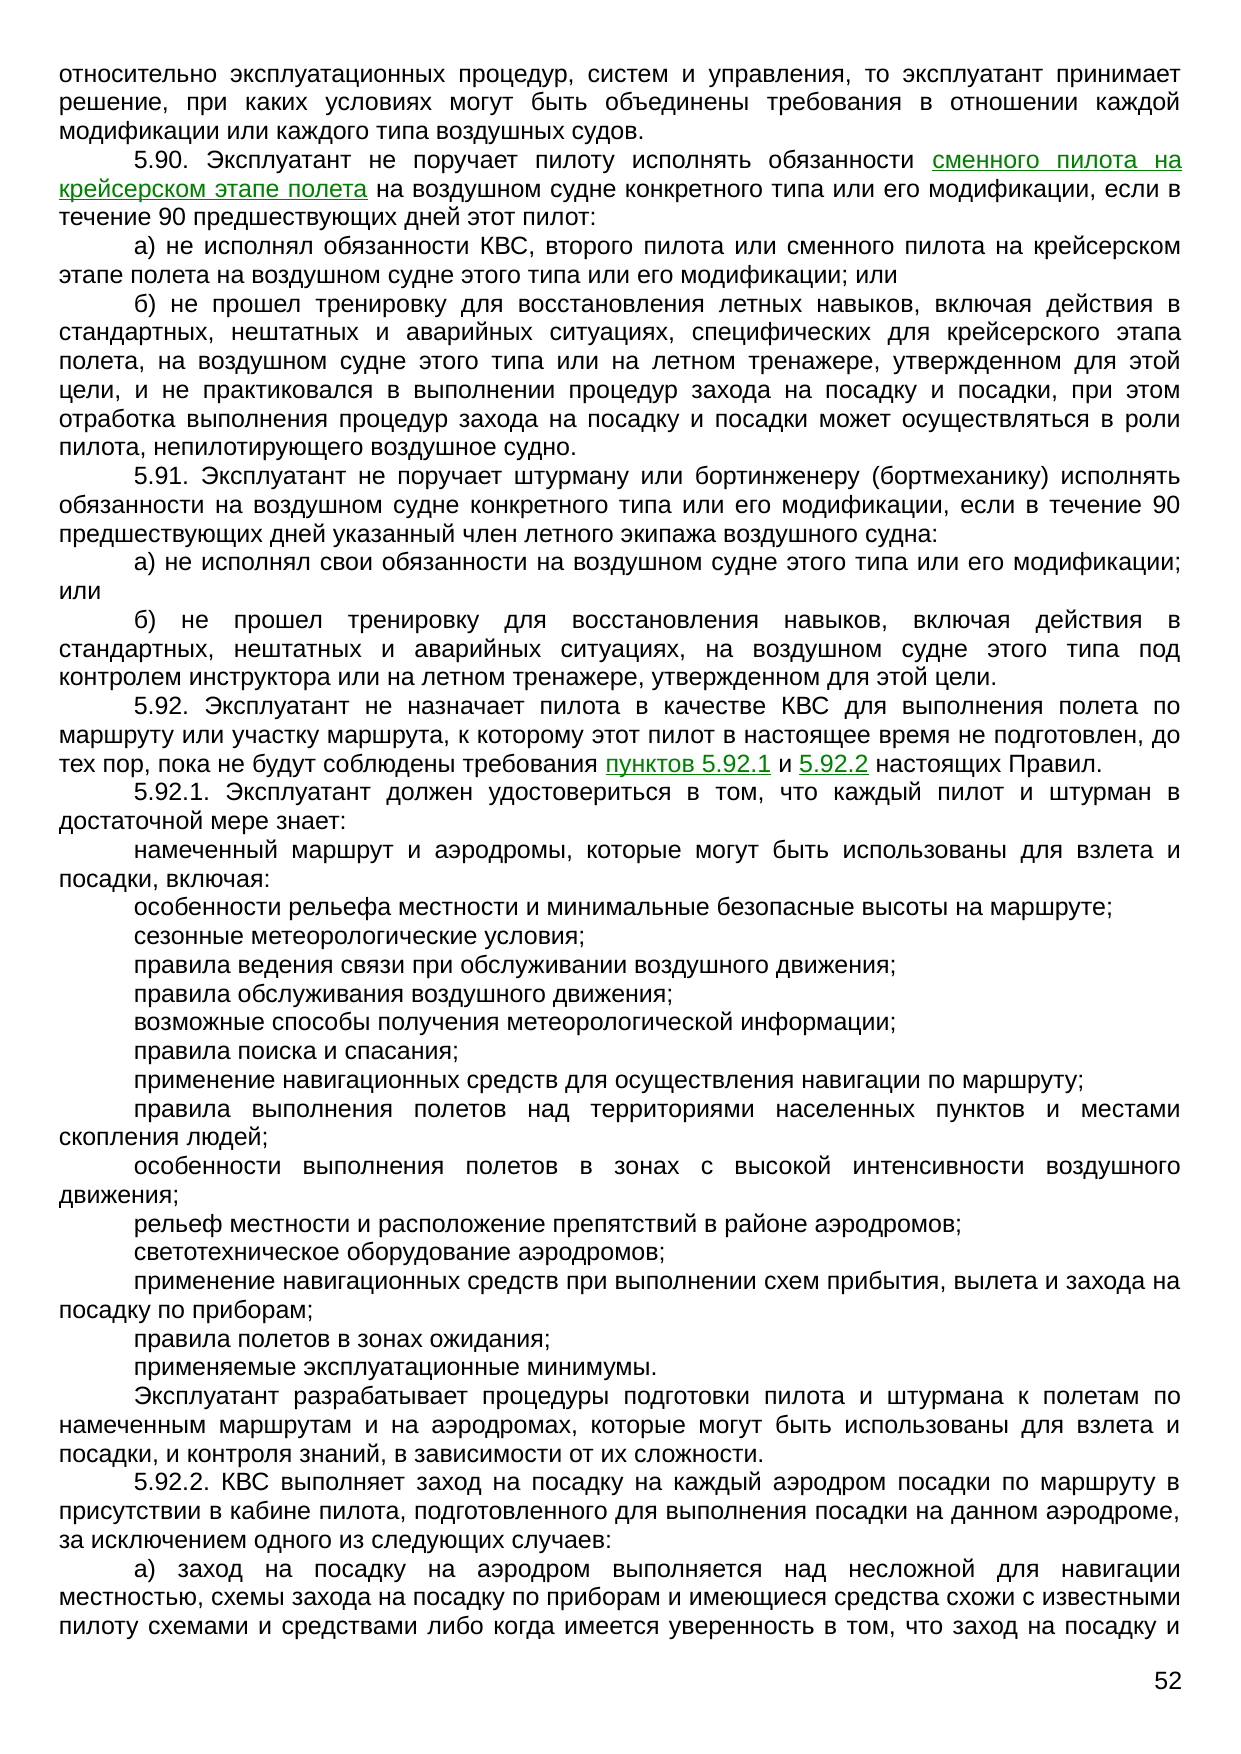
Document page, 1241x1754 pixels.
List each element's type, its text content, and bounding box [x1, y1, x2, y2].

text особенности выполнения полетов в зонах с высокой интенсивности воздушного движения; [58, 1151, 1182, 1208]
text правила выполнения полетов над территориями населенных пунктов и местами скопления людей; [58, 1093, 1182, 1151]
text а) заход на посадку на аэродром выполняется над несложной для навигации местностью, схемы захода на посадку по приборам и имеющиеся средства схожи с известными пилоту схемами и средствами либо когда имеется уверенность в том, что заход на посадку и [58, 1553, 1182, 1640]
text рельеф местности и расположение препятствий в районе аэродромов; [58, 1208, 1182, 1237]
text возможные способы получения метеорологической информации; [58, 1007, 1182, 1036]
text особенности рельефа местности и минимальные безопасные высоты на маршруте; [58, 892, 1182, 921]
text 5.92.1. Эксплуатант должен удостовериться в том, что каждый пилот и штурман в достаточной мере знает: [58, 777, 1182, 835]
text Эксплуатант разрабатывает процедуры подготовки пилота и штурмана к полетам по намеченным маршрутам и на аэродромах, которые могут быть использованы для взлета и посадки, и контроля знаний, в зависимости от их сложности. [58, 1381, 1182, 1467]
text относительно эксплуатационных процедур, систем и управления, то эксплуатант принимает решение, при каких условиях могут быть объединены требования в отношении каждой модификации или каждого типа воздушных судов. [58, 58, 1182, 145]
text применение навигационных средств для осуществления навигации по маршруту; [58, 1065, 1182, 1093]
text применяемые эксплуатационные минимумы. [58, 1352, 1182, 1381]
text сезонные метеорологические условия; [58, 921, 1182, 950]
text правила ведения связи при обслуживании воздушного движения; [58, 950, 1182, 978]
text б) не прошел тренировку для восстановления навыков, включая действия в стандартных, нештатных и аварийных ситуациях, на воздушном судне этого типа под контролем инструктора или на летном тренажере, утвержденном для этой цели. [58, 605, 1182, 691]
text б) не прошел тренировку для восстановления летных навыков, включая действия в стандартных, нештатных и аварийных ситуациях, специфических для крейсерского этапа полета, на воздушном судне этого типа или на летном тренажере, утвержденном для этой цели, и не практиковался в выполнении процедур захода на посадку и посадки, при этом отработка выполнения процедур захода на посадку и посадки может осуществляться в роли пилота, непилотирующего воздушное судно. [58, 288, 1182, 461]
text 5.92.2. КВС выполняет заход на посадку на каждый аэродром посадки по маршруту в присутствии в кабине пилота, подготовленного для выполнения посадки на данном аэродроме, за исключением одного из следующих случаев: [58, 1467, 1182, 1553]
text намеченный маршрут и аэродромы, которые могут быть использованы для взлета и посадки, включая: [58, 835, 1182, 892]
text а) не исполнял свои обязанности на воздушном судне этого типа или его модификации; или [58, 547, 1182, 605]
text 5.90. Эксплуатант не поручает пилоту исполнять обязанности сменного пилота на крейсерском этапе полета на воздушном судне конкретного типа или его модификации, если в течение 90 предшествующих дней этот пилот: [58, 145, 1182, 231]
text правила обслуживания воздушного движения; [58, 978, 1182, 1007]
text применение навигационных средств при выполнении схем прибытия, вылета и захода на посадку по приборам; [58, 1266, 1182, 1323]
text 5.91. Эксплуатант не поручает штурману или бортинженеру (бортмеханику) исполнять обязанности на воздушном судне конкретного типа или его модификации, если в течение 90 предшествующих дней указанный член летного экипажа воздушного судна: [58, 461, 1182, 547]
text правила поиска и спасания; [58, 1036, 1182, 1065]
text правила полетов в зонах ожидания; [58, 1323, 1182, 1352]
text светотехническое оборудование аэродромов; [58, 1237, 1182, 1266]
text 5.92. Эксплуатант не назначает пилота в качестве КВС для выполнения полета по маршруту или участку маршрута, к которому этот пилот в настоящее время не подготовлен, до тех пор, пока не будут соблюдены требования пунктов 5.92.1 и 5.92.2 настоящих Правил. [58, 691, 1182, 777]
text а) не исполнял обязанности КВС, второго пилота или сменного пилота на крейсерском этапе полета на воздушном судне этого типа или его модификации; или [58, 231, 1182, 288]
